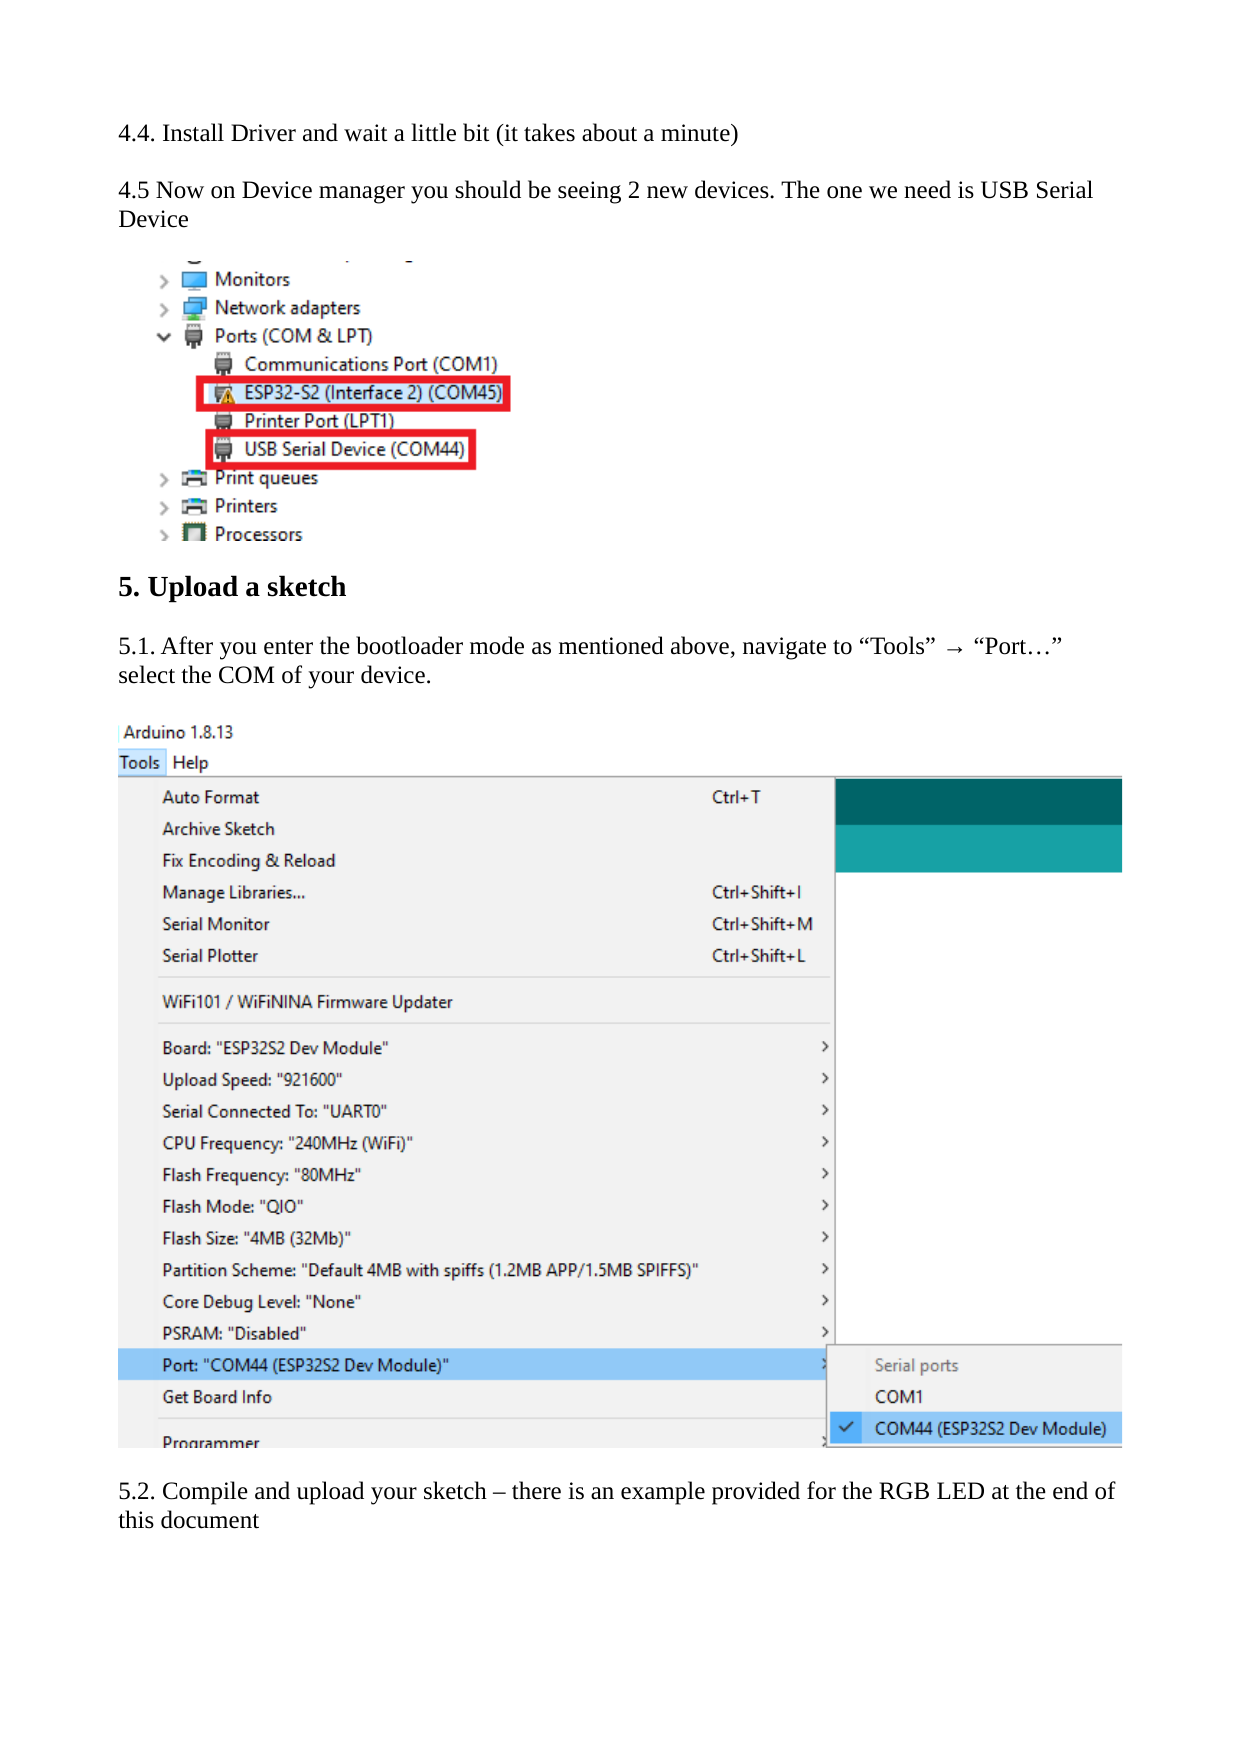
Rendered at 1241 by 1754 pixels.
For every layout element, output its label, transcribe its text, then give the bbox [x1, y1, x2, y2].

text 4.4. Install Driver and wait a little bit (it takes about a minute) [118, 118, 1122, 147]
text 4.5 Now on Device manager you should be seeing 2 new devices. The one we need is USB Serial Device [118, 176, 1122, 233]
text 5. Upload a sketch [118, 569, 1122, 602]
picture [118, 261, 528, 541]
text 5.2. Compile and upload your sketch – there is an example provided for the RGB LED at the end of this document [118, 1476, 1122, 1534]
text 5.1. After you enter the bootloader mode as mentioned above, navigate to “Tools” → “Port…” select the COM of your device. [118, 631, 1122, 689]
picture [118, 717, 1123, 1448]
